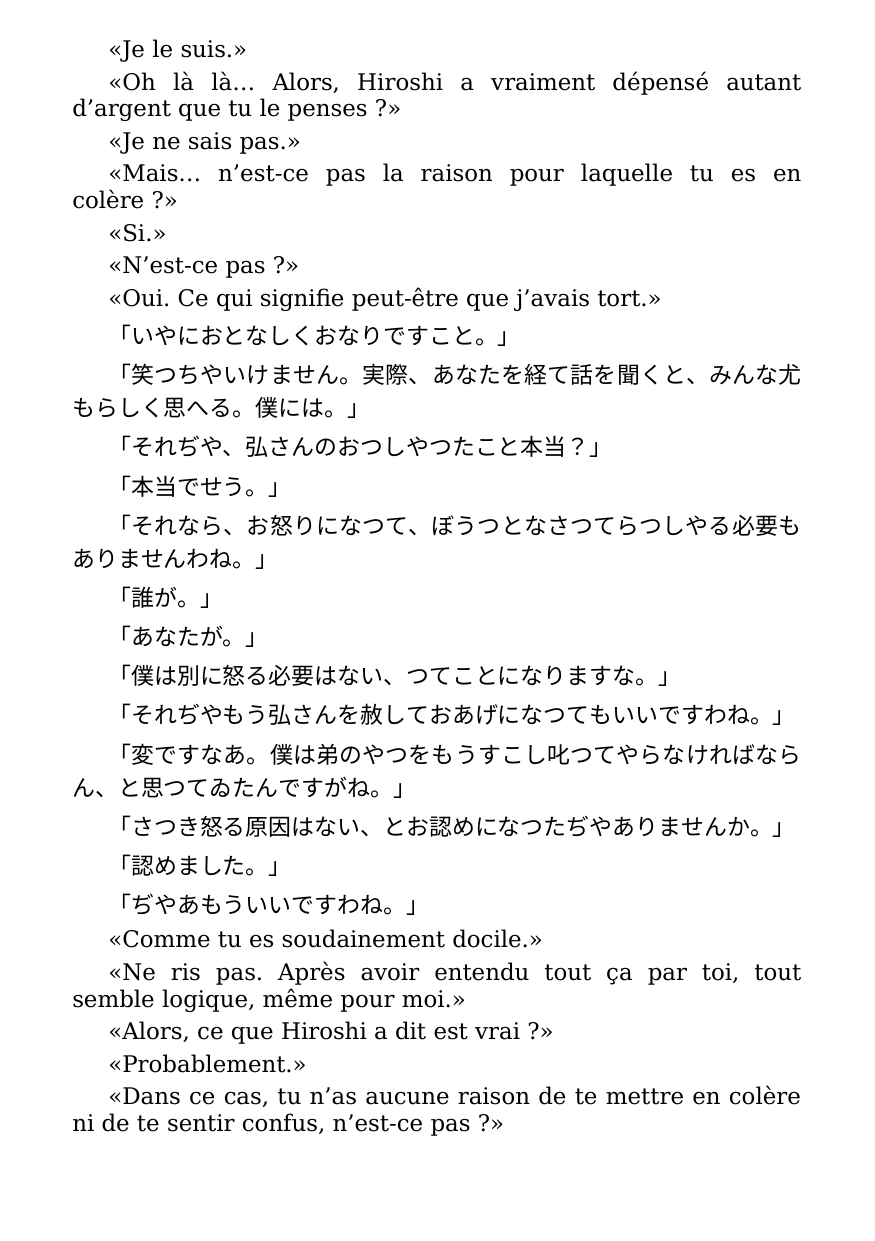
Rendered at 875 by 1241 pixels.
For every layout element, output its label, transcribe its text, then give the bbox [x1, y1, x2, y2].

text 「それぢやもう弘さんを赦しておあげになつてもいいですわね。」 [72, 697, 802, 731]
text «Oui. Ce qui signifie peut-être que j’avais tort.» [72, 285, 802, 312]
text 「変ですなあ。僕は弟のやつをもうすこし叱つてやらなければならん、と思つてゐたんですがね。」 [72, 737, 802, 803]
text 「僕は別に怒る必要はない、つてことになりますな。」 [72, 658, 802, 691]
text «Oh là là… Alors, Hiroshi a vraiment dépensé autant d’argent que tu le penses ?» [72, 69, 802, 122]
text 「笑つちやいけません。実際、あなたを経て話を聞くと、みんな尤もらしく思へる。僕には。」 [72, 357, 802, 423]
text 「認めました。」 [72, 848, 802, 881]
text «Alors, ce que Hiroshi a dit est vrai ?» [72, 1018, 802, 1045]
text 「あなたが。」 [72, 619, 802, 652]
text «Si.» [72, 220, 802, 246]
text «N’est-ce pas ?» [72, 252, 802, 279]
text «Comme tu es soudainement docile.» [72, 926, 802, 953]
text «Mais… n’est-ce pas la raison pour laquelle tu es en colère ?» [72, 161, 802, 214]
text 「本当でせう。」 [72, 468, 802, 502]
text «Ne ris pas. Après avoir entendu tout ça par toi, tout semble logique, même pour moi.» [72, 959, 802, 1012]
text «Dans ce cas, tu n’as aucune raison de te mettre en colère ni de te sentir confus, n’est-ce pas ?» [72, 1083, 802, 1137]
text 「いやにおとなしくおなりですこと。」 [72, 318, 802, 351]
text «Je ne sais pas.» [72, 128, 802, 154]
text 「誰が。」 [72, 580, 802, 613]
text 「ぢやあもういいですわね。」 [72, 887, 802, 921]
text «Probablement.» [72, 1051, 802, 1078]
text «Je le suis.» [72, 36, 802, 63]
text 「それなら、お怒りになつて、ぼうつとなさつてらつしやる必要もありませんわね。」 [72, 507, 802, 574]
text 「さつき怒る原因はない、とお認めになつたぢやありませんか。」 [72, 809, 802, 842]
text 「それぢや、弘さんのおつしやつたこと本当？」 [72, 429, 802, 462]
